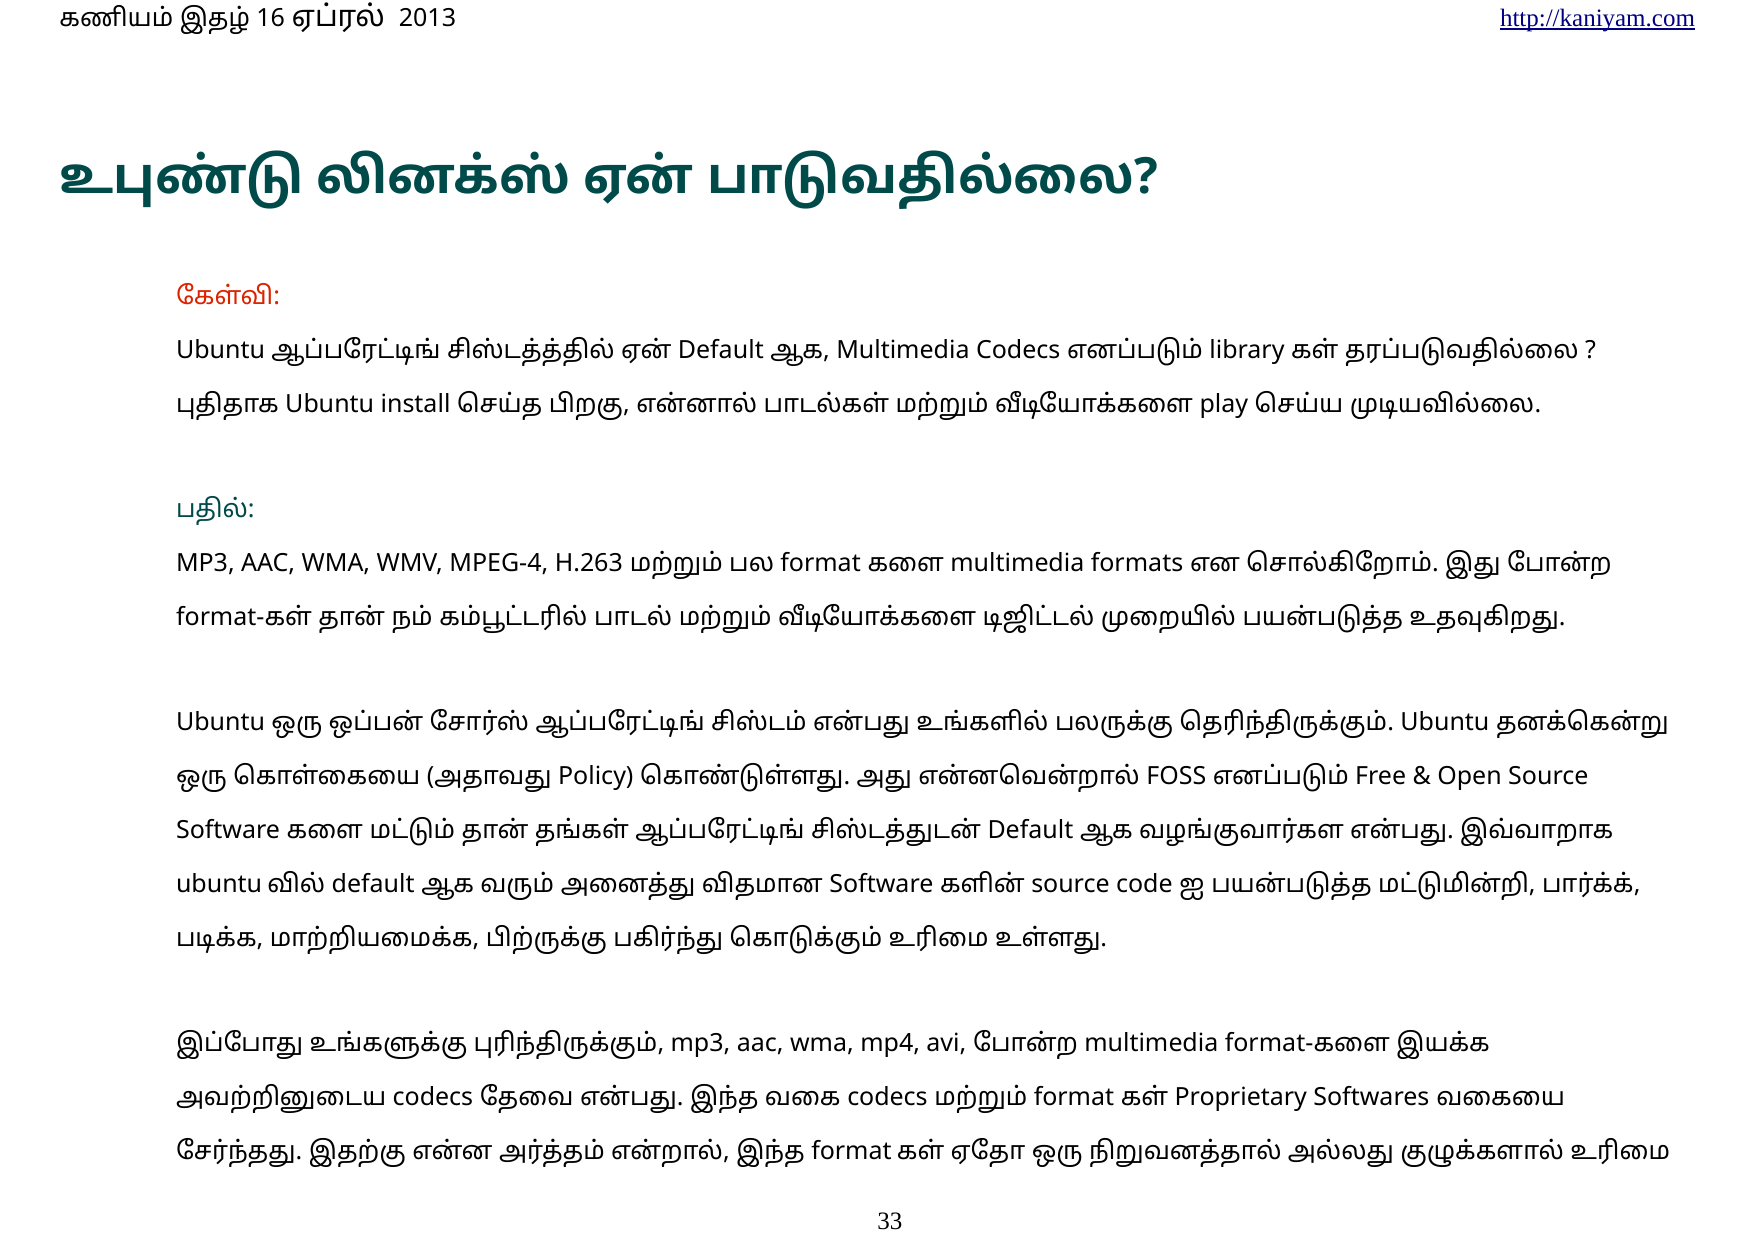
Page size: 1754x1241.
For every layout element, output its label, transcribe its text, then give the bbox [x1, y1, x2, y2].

subtitle உபுண்டு லினக்ஸ் ஏன் பாடுவதில்லை? [59, 140, 1695, 214]
text கேள்வி: Ubuntu ஆப்பரேட்டிங் சிஸ்டத்த்தில் ஏன் Default ஆக, Multimedia Codecs எனப்படும் library கள் தரப்படுவதில்லை ? புதிதாக Ubuntu install செய்த பிறகு, என்னால் பாடல்கள் மற்றும் வீடியோக்களை play செய்ய முடியவில்லை. பதில்: MP3, AAC, WMA, WMV, MPEG-4, H.263 மற்றும் பல format களை multimedia formats என சொல்கிறோம். இது போன்ற format-கள் தான் நம் கம்பூட்டரில் பாடல் மற்றும் வீடியோக்களை டிஜிட்டல் முறையில் பயன்படுத்த உதவுகிறது. Ubuntu ஒரு ஒப்பன் சோர்ஸ் ஆப்பரேட்டிங் சிஸ்டம் என்பது உங்களில் பலருக்கு தெரிந்திருக்கும். Ubuntu தனக்கென்று ஒரு கொள்கையை (அதாவது Policy) கொண்டுள்ளது. அது என்னவென்றால் FOSS எனப்படும் Free & Open Source Software களை மட்டும் தான் தங்கள் ஆப்பரேட்டிங் சிஸ்டத்துடன் Default ஆக வழங்குவார்கள என்பது. இவ்வாறாக ubuntuவில் default ஆக வரும் அனைத்து விதமான Software களின் source code ஐ பயன்படுத்த மட்டுமின்றி, பார்க்க், படிக்க, மாற்றியமைக்க, பிற்ருக்கு பகிர்ந்து கொடுக்கும் உரிமை உள்ளது. இப்போது உங்களுக்கு புரிந்திருக்கும், mp3, aac, wma, mp4, avi, போன்ற multimedia format-களை இயக்க அவற்றினுடைய codecs தேவை என்பது. இந்த வகை codecs மற்றும் format கள் Proprietary Softwares வகையை சேர்ந்தது. இதற்கு என்ன அர்த்தம் என்றால், இந்த formatகள் ஏதோ ஒரு நிறுவனத்தால் அல்லது குழுக்களால் உரிமை [176, 278, 1695, 1169]
